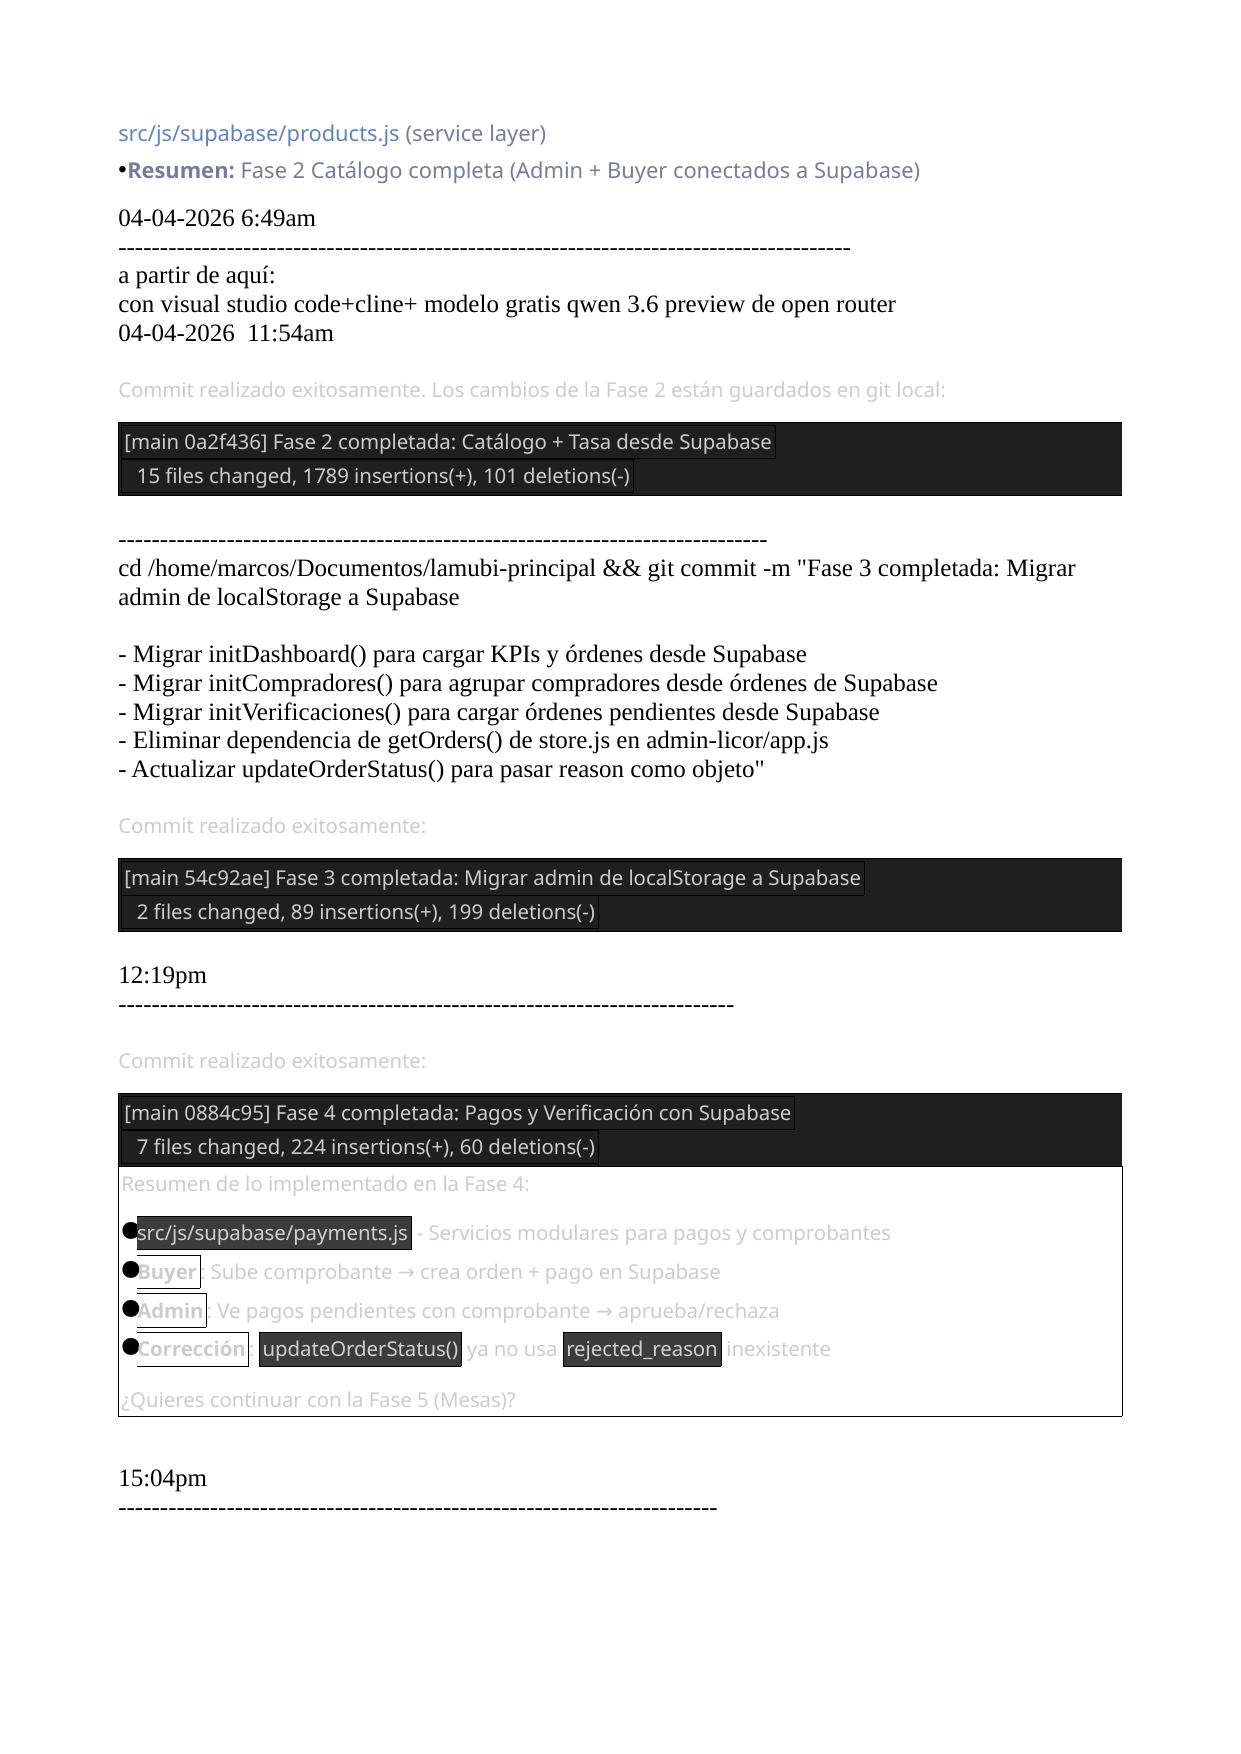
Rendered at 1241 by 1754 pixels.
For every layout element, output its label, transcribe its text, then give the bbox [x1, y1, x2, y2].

text - Actualizar updateOrderStatus() para pasar reason como objeto" [118, 754, 1122, 783]
text con visual studio code+cline+ modelo gratis qwen 3.6 preview de open router [118, 289, 1122, 318]
list src/js/supabase/payments.js - Servicios modulares para pagos y comprobantes [119, 1213, 1122, 1249]
list Resumen: Fase 2 Catálogo completa (Admin + Buyer conectados a Supabase) [118, 155, 1122, 185]
text - Migrar initDashboard() para cargar KPIs y órdenes desde Supabase [118, 639, 1122, 668]
text Commit realizado exitosamente: [118, 812, 1122, 839]
text 15 files changed, 1789 insertions(+), 101 deletions(-) [119, 456, 1122, 495]
text - Eliminar dependencia de getOrders() de store.js en admin-licor/app.js [118, 725, 1122, 754]
text ¿Quieres continuar con la Fase 5 (Mesas)? [119, 1382, 1122, 1416]
text Commit realizado exitosamente: [118, 1046, 1122, 1074]
text ------------------------------------------------------------------------------ [118, 524, 1122, 553]
text cd /home/marcos/Documentos/lamubi-principal && git commit -m "Fase 3 completada: Migrar admin de localStorage a Supabase [118, 553, 1122, 610]
text - Migrar initCompradores() para agrupar compradores desde órdenes de Supabase [118, 668, 1122, 697]
text [main 0884c95] Fase 4 completada: Pagos y Verificación con Supabase [119, 1094, 1122, 1127]
text a partir de aquí: [118, 260, 1122, 289]
list src/js/supabase/products.js (service layer) [118, 118, 1122, 148]
text 2 files changed, 89 insertions(+), 199 deletions(-) [119, 892, 1122, 931]
text Commit realizado exitosamente. Los cambios de la Fase 2 están guardados en git local: [118, 375, 1122, 403]
text ------------------------------------------------------------------------ [118, 1492, 1122, 1521]
list Corrección: updateOrderStatus() ya no usa rejected_reason inexistente [119, 1329, 1122, 1366]
text [main 0a2f436] Fase 2 completada: Catálogo + Tasa desde Supabase [119, 423, 1122, 456]
text 7 files changed, 224 insertions(+), 60 deletions(-) [119, 1127, 1122, 1166]
text Resumen de lo implementado en la Fase 4: [119, 1167, 1122, 1197]
text 12:19pm [118, 960, 1122, 989]
text 04-04-2026 11:54am [118, 318, 1122, 347]
list Admin: Ve pagos pendientes con comprobante → aprueba/rechaza [119, 1290, 1122, 1327]
text ---------------------------------------------------------------------------------------- [118, 232, 1122, 260]
text [main 54c92ae] Fase 3 completada: Migrar admin de localStorage a Supabase [119, 859, 1122, 892]
list Buyer: Sube comprobante → crea orden + pago en Supabase [119, 1251, 1122, 1288]
text 04-04-2026 6:49am [118, 203, 1122, 232]
text -------------------------------------------------------------------------- [118, 989, 1122, 1018]
text - Migrar initVerificaciones() para cargar órdenes pendientes desde Supabase [118, 697, 1122, 725]
text 15:04pm [118, 1463, 1122, 1492]
